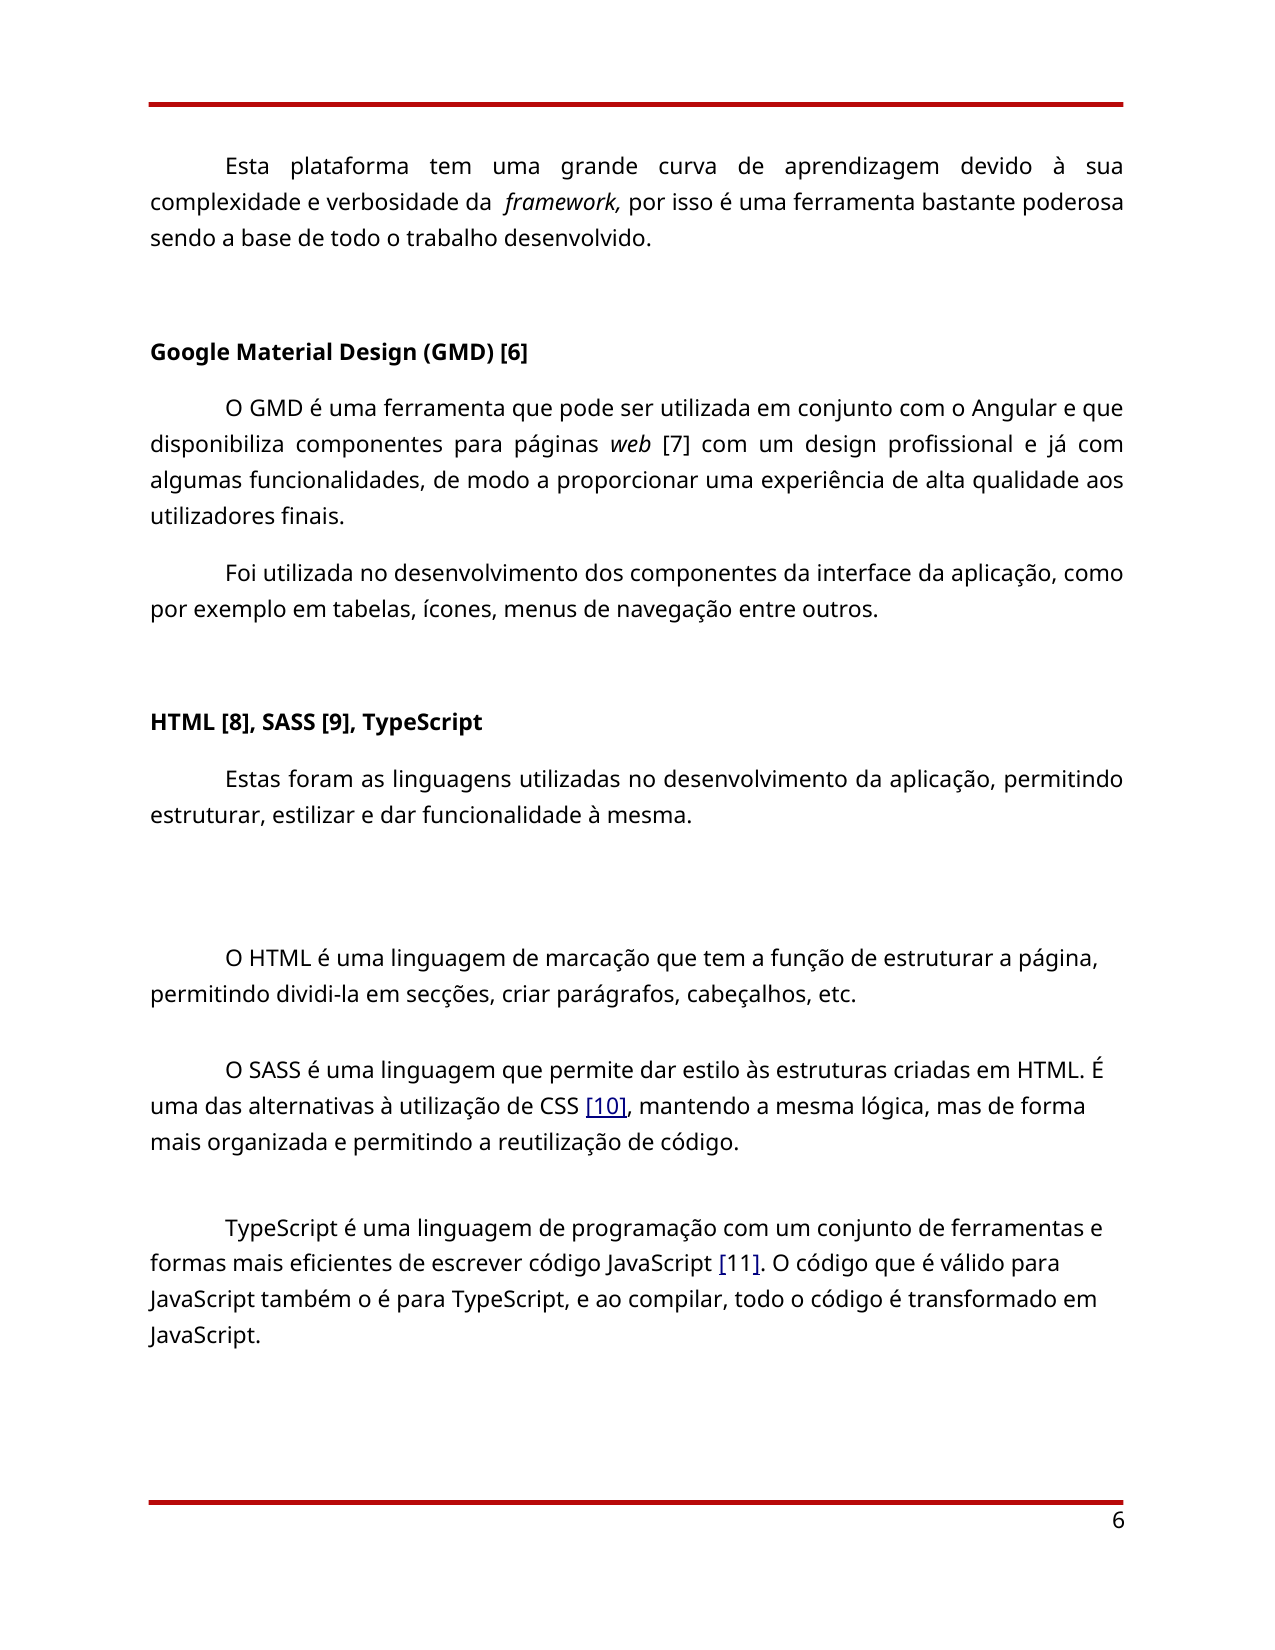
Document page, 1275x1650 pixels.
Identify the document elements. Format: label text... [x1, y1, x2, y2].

text Estas foram as linguagens utilizadas no desenvolvimento da aplicação, permitindo estruturar, estilizar e dar funcionalidade à mesma. [150, 763, 1125, 830]
text O HTML é uma linguagem de marcação que tem a função de estruturar a página, permitindo dividi-la em secções, criar parágrafos, cabeçalhos, etc. [150, 942, 1125, 1009]
text Google Material Design (GMD) [6] [150, 335, 1125, 367]
text Esta plataforma tem uma grande curva de aprendizagem devido à sua complexidade e verbosidade da framework, por isso é uma ferramenta bastante poderosa sendo a base de todo o trabalho desenvolvido. [150, 150, 1125, 253]
text O SASS é uma linguagem que permite dar estilo às estruturas criadas em HTML. É uma das alternativas à utilização de CSS [10], mantendo a mesma lógica, mas de forma mais organizada e permitindo a reutilização de código. [150, 1054, 1125, 1157]
picture [148, 1500, 1124, 1505]
text TypeScript é uma linguagem de programação com um conjunto de ferramentas e formas mais eficientes de escrever código JavaScript [11]. O código que é válido para JavaScript também o é para TypeScript, e ao compilar, todo o código é transformado em JavaScript. [150, 1211, 1125, 1351]
text HTML [8], SASS [9], TypeScript [150, 706, 1125, 737]
picture [148, 102, 1124, 107]
text Foi utilizada no desenvolvimento dos componentes da interface da aplicação, como por exemplo em tabelas, ícones, menus de navegação entre outros. [150, 557, 1125, 624]
text O GMD é uma ferramenta que pode ser utilizada em conjunto com o Angular e que disponibiliza componentes para páginas web [7] com um design profissional e já com algumas funcionalidades, de modo a proporcionar uma experiência de alta qualidade aos utilizadores finais. [150, 392, 1125, 531]
